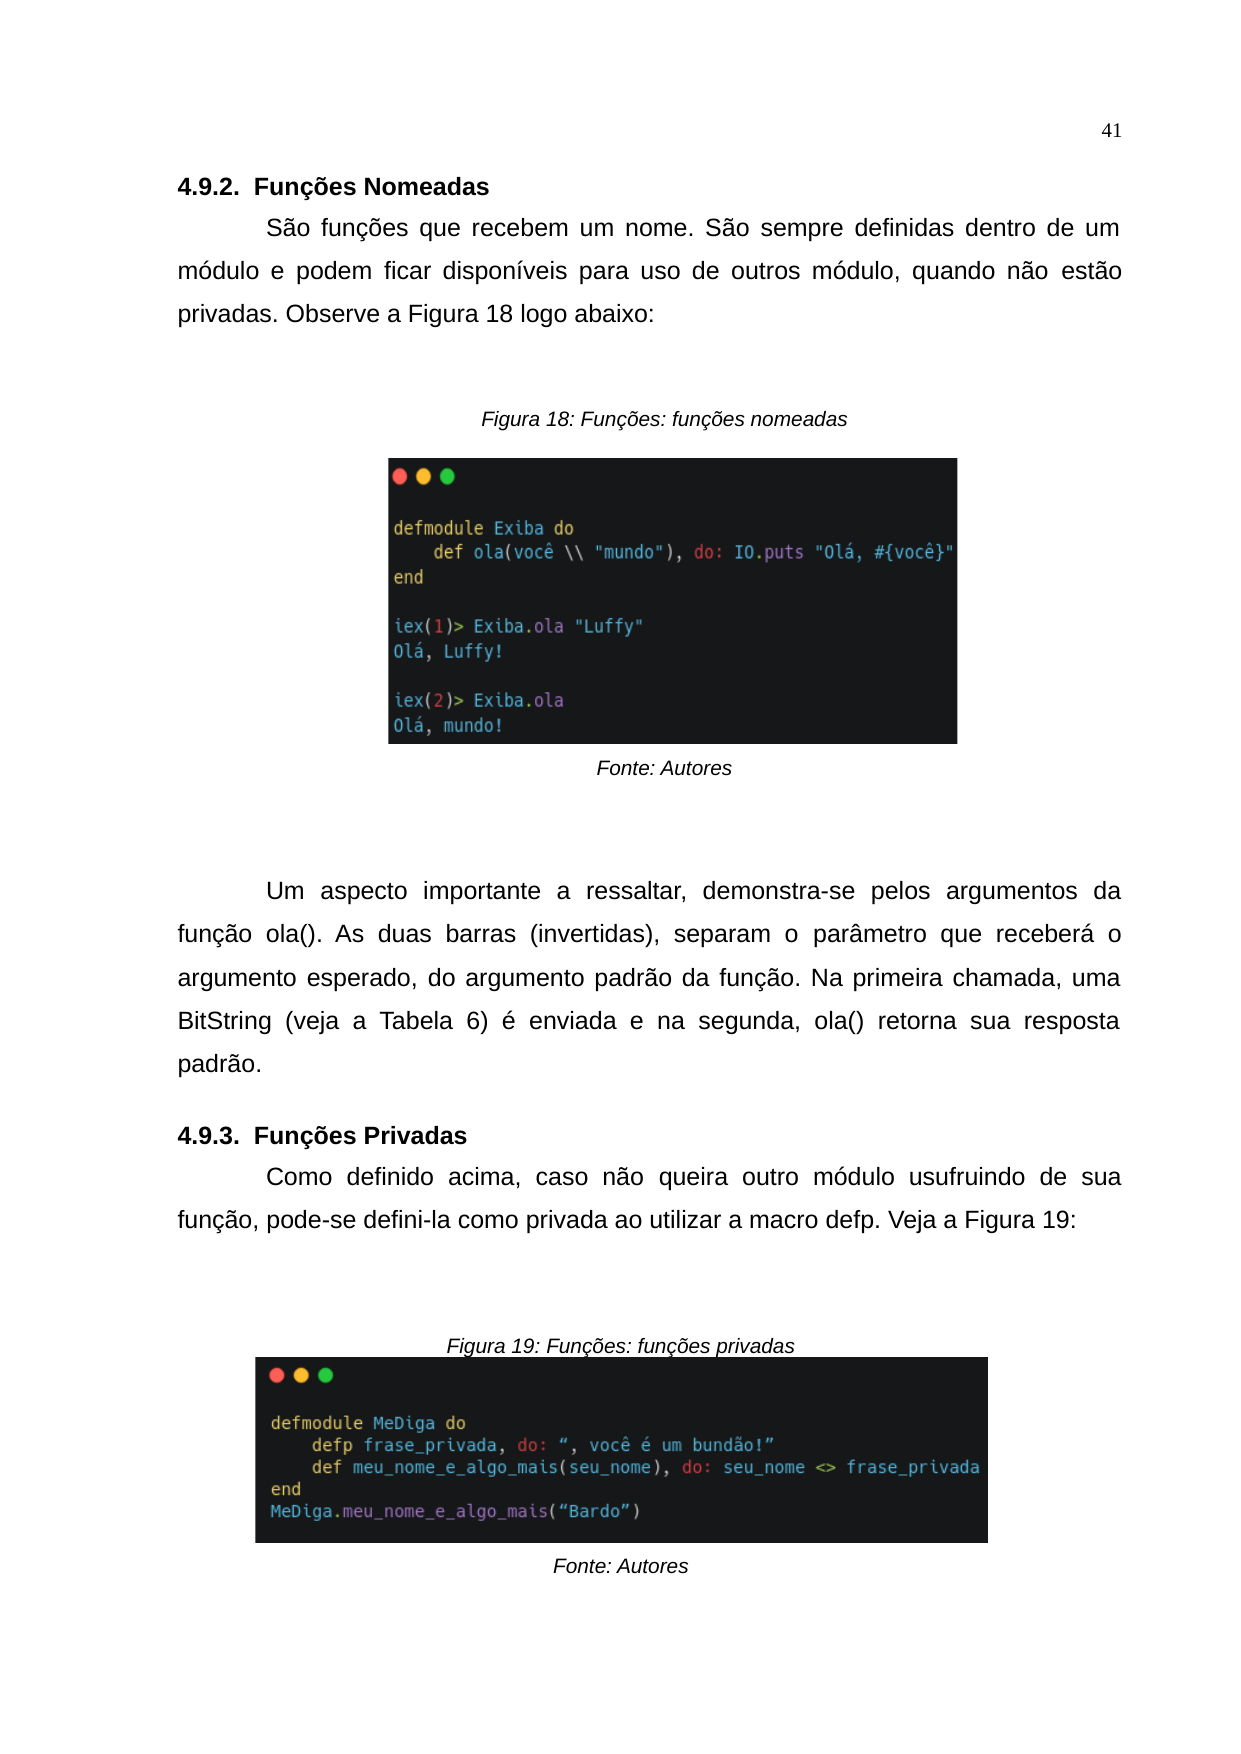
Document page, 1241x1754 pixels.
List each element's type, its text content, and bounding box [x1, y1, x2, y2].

subtitle Funções Nomeadas [177, 172, 1122, 200]
text Figura 19: Funções: funções privadas [411, 1334, 832, 1357]
picture [388, 458, 958, 744]
text [472, 779, 859, 838]
text Figura 18: Funções: funções nomeadas [472, 407, 859, 431]
text [472, 335, 859, 407]
text Fonte: Autores [472, 744, 859, 779]
subtitle Funções Privadas [177, 1121, 1122, 1150]
text Como definido acima, caso não queira outro módulo usufruindo de sua função, pode-se defini-la como privada ao utilizar a macro defp. Veja a Figura 19: [177, 1162, 1122, 1234]
text Um aspecto importante a ressaltar, demonstra-se pelos argumentos da função ola(). As duas barras (invertidas), separam o parâmetro que receberá o argumento esperado, do argumento padrão da função. Na primeira chamada, uma BitString (veja a Tabela 6) é enviada e na segunda, ola() retorna sua resposta padrão. [177, 876, 1122, 1077]
picture [255, 1357, 988, 1543]
text [472, 431, 859, 458]
text São funções que recebem um nome. São sempre definidas dentro de um módulo e podem ficar disponíveis para uso de outros módulo, quando não estão privadas. Observe a Figura 18 logo abaixo: [177, 213, 1122, 328]
text Fonte: Autores [411, 1543, 832, 1578]
